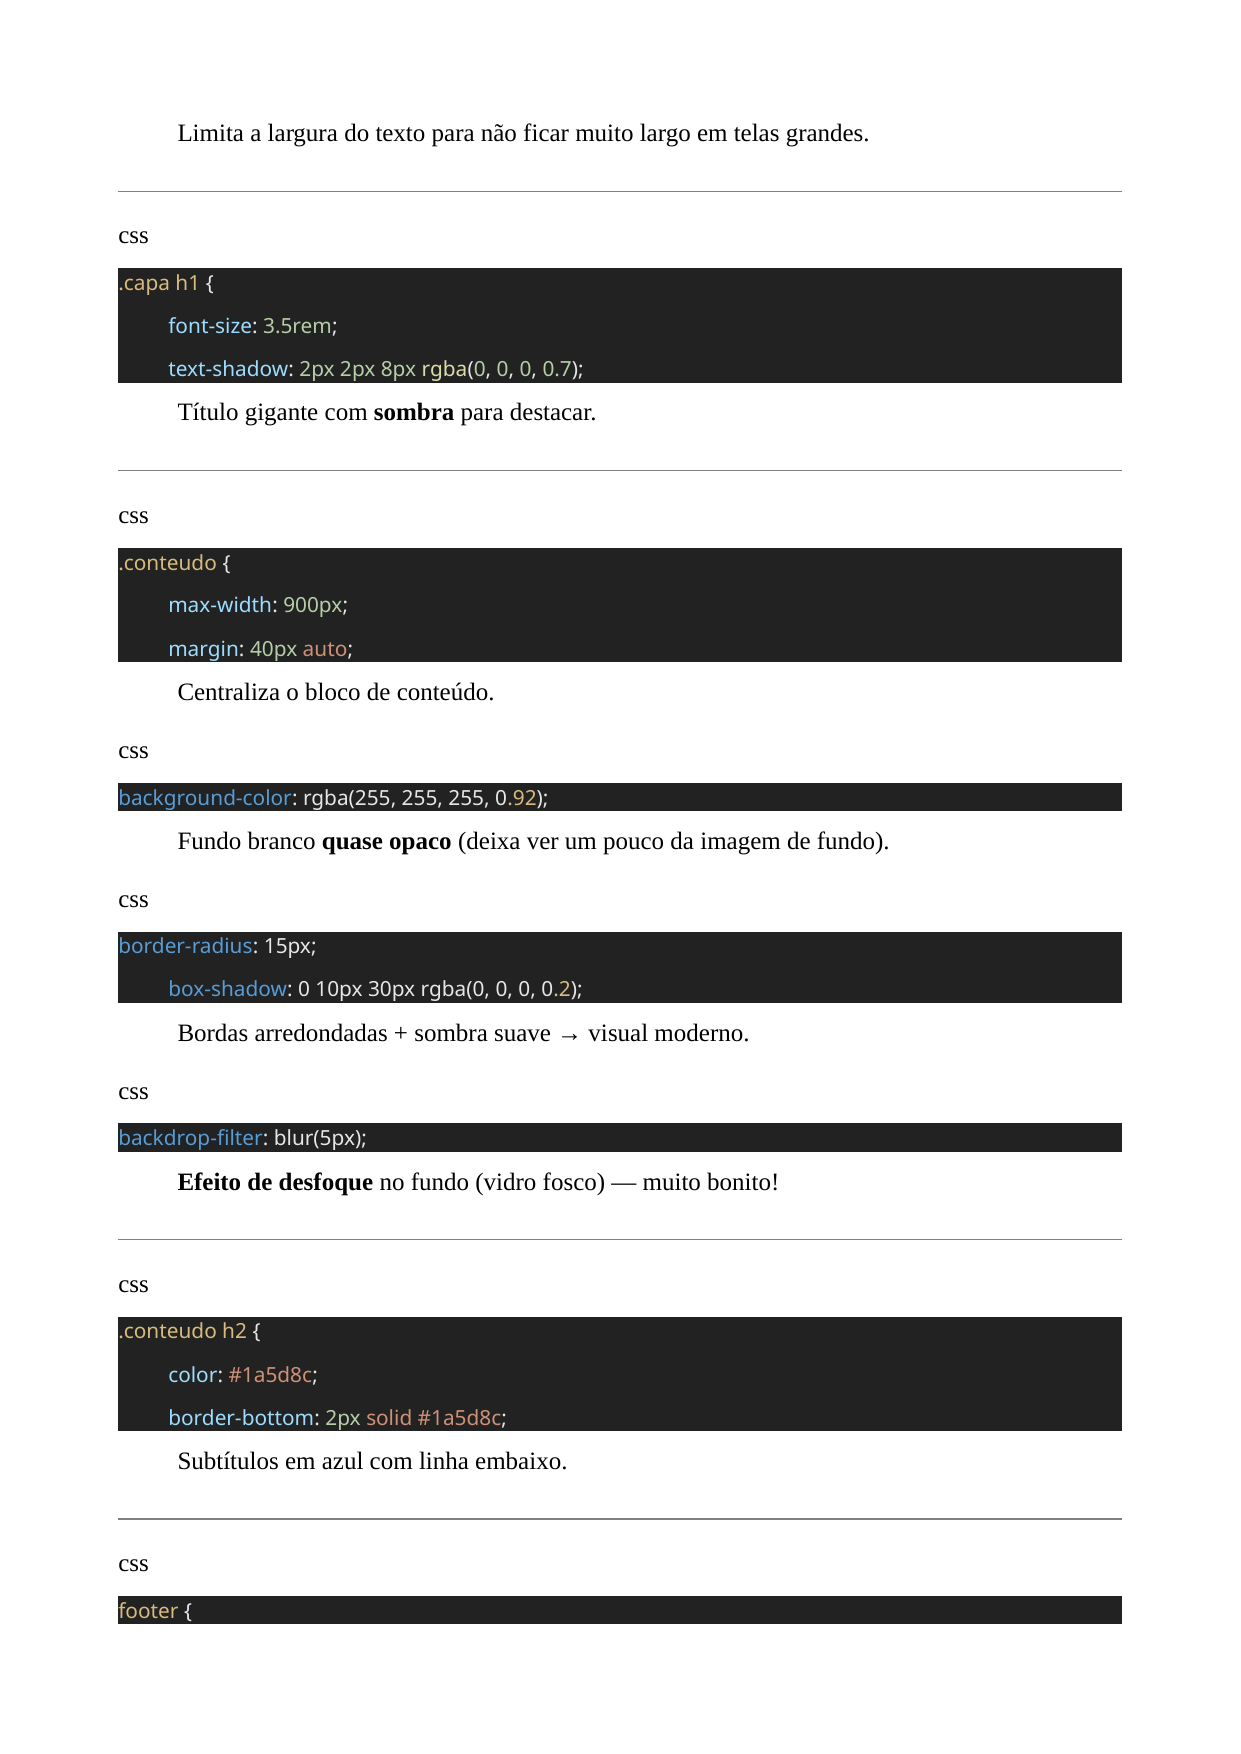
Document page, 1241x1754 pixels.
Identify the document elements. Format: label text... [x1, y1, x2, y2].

text css [118, 221, 1122, 249]
text backdrop-filter: blur(5px); [118, 1123, 1122, 1152]
text Limita a largura do texto para não ficar muito largo em telas grandes. [177, 118, 1063, 147]
text box-shadow: 0 10px 30px rgba(0, 0, 0, 0.2); [118, 974, 1122, 1003]
text font-size: 3.5rem; [118, 311, 1122, 340]
text Título gigante com sombra para destacar. [177, 397, 1063, 426]
text border-bottom: 2px solid #1a5d8c; [118, 1403, 1122, 1431]
text Fundo branco quase opaco (deixa ver um pouco da imagem de fundo). [177, 826, 1063, 854]
text .capa h1 { [118, 268, 1122, 297]
text margin: 40px auto; [118, 634, 1122, 662]
text css [118, 1548, 1122, 1577]
text css [118, 500, 1122, 529]
text css [118, 735, 1122, 764]
text text-shadow: 2px 2px 8px rgba(0, 0, 0, 0.7); [118, 354, 1122, 383]
text footer { [118, 1596, 1122, 1624]
text border-radius: 15px; [118, 932, 1122, 960]
text .conteudo h2 { [118, 1317, 1122, 1345]
text Bordas arredondadas + sombra suave → visual moderno. [177, 1018, 1063, 1046]
text css [118, 1269, 1122, 1298]
text css [118, 1076, 1122, 1105]
text Subtítulos em azul com linha embaixo. [177, 1446, 1063, 1475]
text max-width: 900px; [118, 591, 1122, 619]
text css [118, 884, 1122, 913]
text Centraliza o bloco de conteúdo. [177, 677, 1063, 706]
text .conteudo { [118, 548, 1122, 576]
text background-color: rgba(255, 255, 255, 0.92); [118, 783, 1122, 811]
text Efeito de desfoque no fundo (vidro fosco) — muito bonito! [177, 1167, 1063, 1195]
text color: #1a5d8c; [118, 1360, 1122, 1388]
